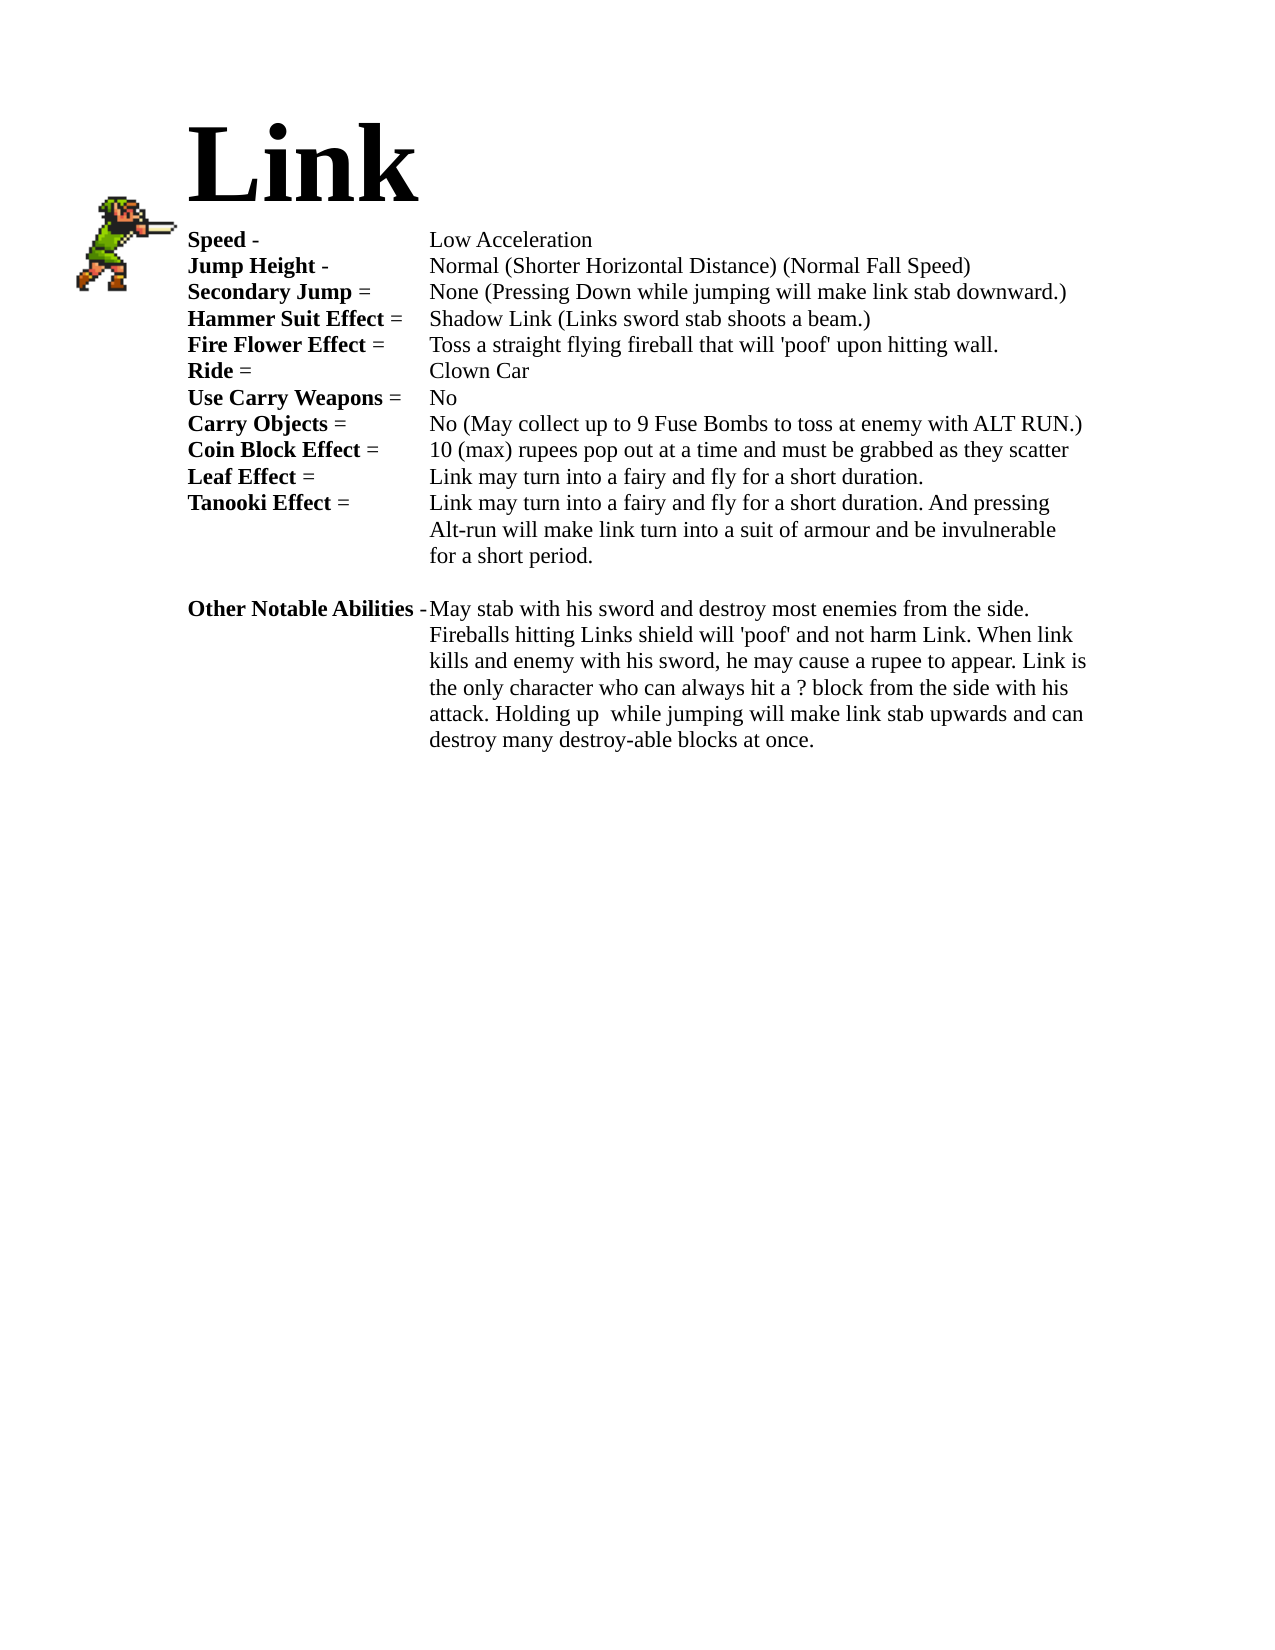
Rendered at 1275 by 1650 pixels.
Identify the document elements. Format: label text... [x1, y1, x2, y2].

text Other Notable Abilities - May stab with his sword and destroy most enemies from the side. Fireballs hitting Links shield will 'poof' and not harm Link. When link kills and enemy with his sword, he may cause a rupee to appear. Link is the only character who can always hit a ? block from the side with his attack. Holding up while jumping will make link stab upwards and can destroy many destroy-able blocks at once. [187, 595, 1087, 753]
picture [75, 192, 179, 293]
text Link [187, 96, 1087, 226]
text Speed - Low Acceleration Jump Height - Normal (Shorter Horizontal Distance) (Normal Fall Speed) Secondary Jump = None (Pressing Down while jumping will make link stab downward.) Hammer Suit Effect = Shadow Link (Links sword stab shoots a beam.) Fire Flower Effect = Toss a straight flying fireball that will 'poof' upon hitting wall. Ride = Clown Car Use Carry Weapons = No Carry Objects = No (May collect up to 9 Fuse Bombs to toss at enemy with ALT RUN.) Coin Block Effect = 10 (max) rupees pop out at a time and must be grabbed as they scatter Leaf Effect = Link may turn into a fairy and fly for a short duration. Tanooki Effect = Link may turn into a fairy and fly for a short duration. And pressing Alt-run will make link turn into a suit of armour and be invulnerable for a short period. [187, 226, 1087, 568]
